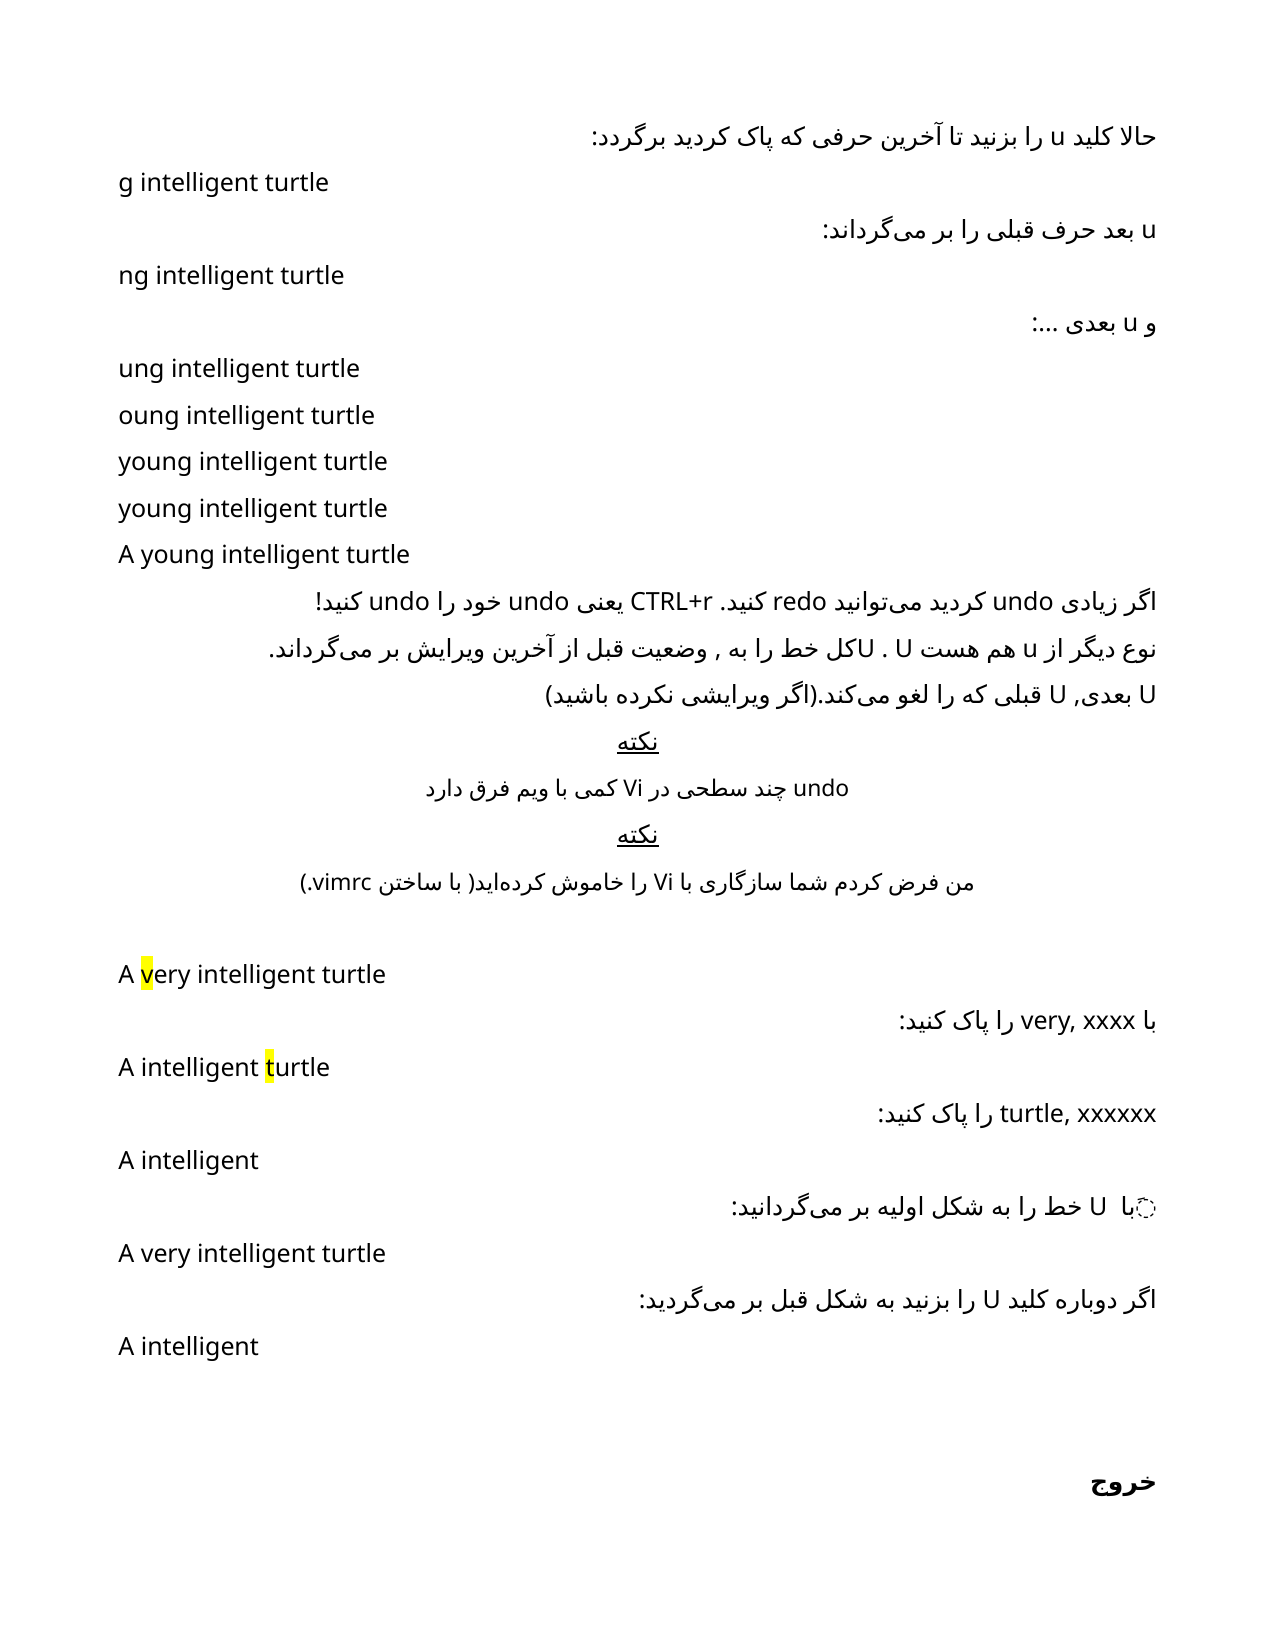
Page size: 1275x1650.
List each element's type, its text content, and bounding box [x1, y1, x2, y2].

list خروج [118, 1468, 1157, 1501]
text اگر زیادی undo کردید می‌توانید redo کنید. CTRL+r یعنی undo خود را undo کنید! [118, 584, 1157, 618]
text young intelligent turtle [118, 491, 1157, 525]
text A intelligent [118, 1329, 1157, 1363]
text حالا کلید u را بزنید تا آخرین حرفی که پاک کردید برگردد: [118, 118, 1157, 152]
text نکته [118, 723, 1157, 757]
text ung intelligent turtle [118, 351, 1157, 385]
text و u بعدی ...: [118, 304, 1157, 338]
text A intelligent [118, 1142, 1157, 1177]
text ng intelligent turtle [118, 258, 1157, 292]
text U بعدی, U قبلی که را لغو می‌کند.(اگر ویرایشی نکرده باشید) [118, 677, 1157, 711]
text نکته [118, 817, 1157, 851]
text من فرض کردم شما سازگاری با Vi را خاموش کرده‌اید( با ساختن vimrc.) [118, 863, 1157, 897]
text turtle, xxxxxx را پاک کنید: [118, 1096, 1157, 1130]
text A very intelligent turtle [118, 956, 1157, 990]
text A very intelligent turtle [118, 1236, 1157, 1270]
text نوع دیگر از u هم هست U . Uکل خط را به , وضعیت قبل از آخرین ویرایش بر می‌گرداند. [118, 630, 1157, 664]
text َبا U خط را به شکل اولیه بر می‌گردانید: [118, 1189, 1157, 1223]
text undo چند سطحی در Vi کمی با ویم فرق دارد [118, 770, 1157, 804]
text oung intelligent turtle [118, 397, 1157, 432]
text با very, xxxx را پاک کنید: [118, 1003, 1157, 1037]
text g intelligent turtle [118, 165, 1157, 199]
text young intelligent turtle [118, 444, 1157, 478]
text A young intelligent turtle [118, 537, 1157, 571]
text A intelligent turtle [118, 1049, 1157, 1083]
text u بعد حرف قبلی را بر می‌گرداند: [118, 211, 1157, 245]
text اگر دوباره کلید U را بزنید به شکل قبل بر می‌گردید: [118, 1282, 1157, 1316]
